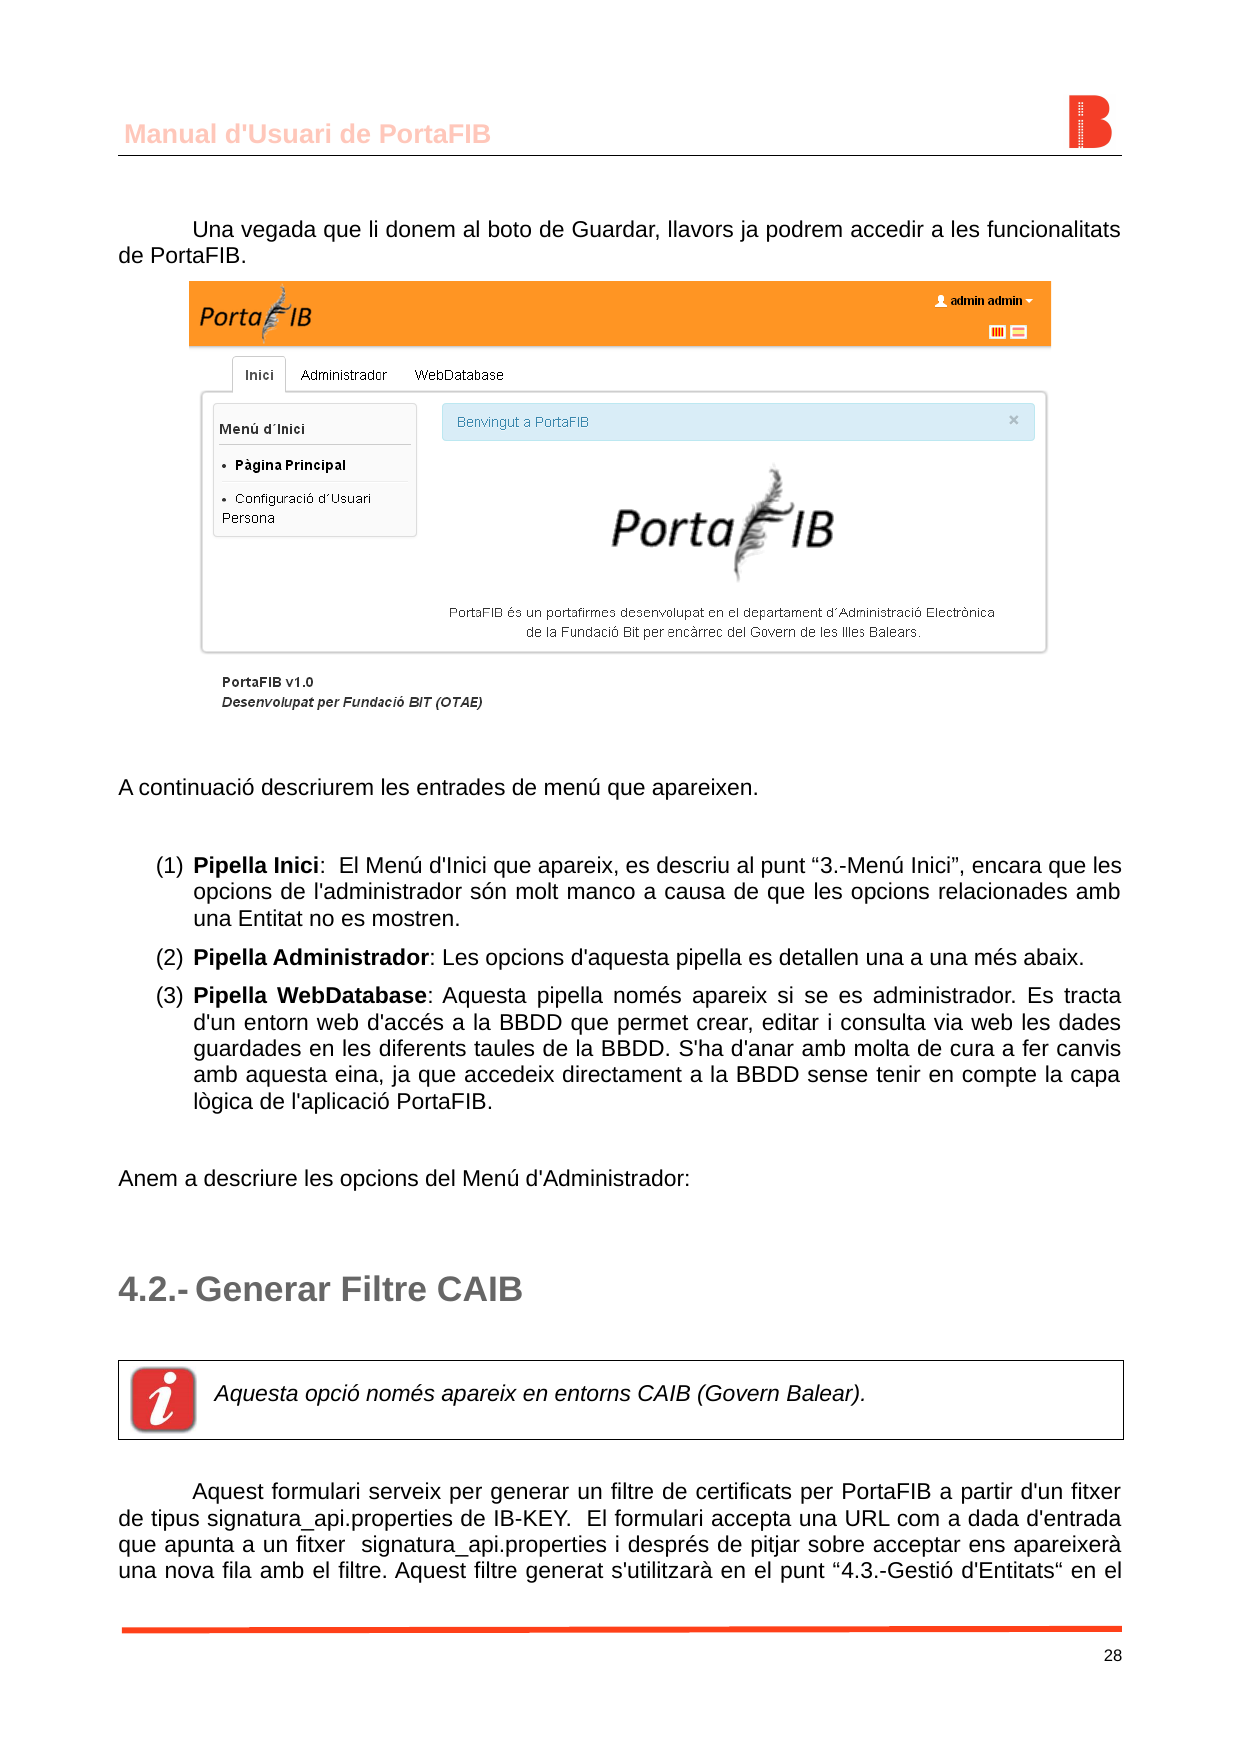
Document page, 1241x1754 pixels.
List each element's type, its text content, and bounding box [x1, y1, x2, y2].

text A continuació descriurem les entrades de menú que apareixen. [118, 774, 1122, 801]
text Aquest formulari serveix per generar un filtre de certificats per PortaFIB a partir d'un fitxer de tipus signatura_api.properties de IB-KEY. El formulari accepta una URL com a dada d'entrada que apunta a un fitxer signatura_api.properties i després de pitjar sobre acceptar ens apareixerà una nova fila amb el filtre. Aquest filtre generat s'utilitzarà en el punt “4.3.-Gestió d'Entitats“ en el [118, 1478, 1122, 1584]
subtitle Generar Filtre CAIB [118, 1268, 1122, 1309]
text Una vegada que li donem al boto de Guardar, llavors ja podrem accedir a les funcionalitats de PortaFIB. [118, 216, 1122, 268]
picture [189, 281, 1052, 723]
text Anem a descriure les opcions del Menú d'Administrador: [118, 1165, 1122, 1192]
list Pipella Administrador: Les opcions d'aquesta pipella es detallen una a una més abaix. [156, 943, 1122, 970]
table_header [119, 1361, 209, 1439]
list Pipella WebDatabase: Aquesta pipella només apareix si se es administrador. Es tracta d'un entorn web d'accés a la BBDD que permet crear, editar i consulta via web les dades guardades en les diferents taules de la BBDD. S'ha d'anar amb molta de cura a fer canvis amb aquesta eina, ja que accedeix directament a la BBDD sense tenir en compte la capa lògica de l'aplicació PortaFIB. [156, 982, 1122, 1114]
table_header Aquesta opció només apareix en entorns CAIB (Govern Balear). [209, 1361, 1123, 1439]
list Pipella Inici: El Menú d'Inici que apareix, es descriu al punt “3.-Menú Inici”, encara que les opcions de l'administrador són molt manco a causa de que les opcions relacionades amb una Entitat no es mostren. [156, 852, 1122, 931]
picture [129, 1366, 198, 1434]
picture [1063, 94, 1117, 150]
